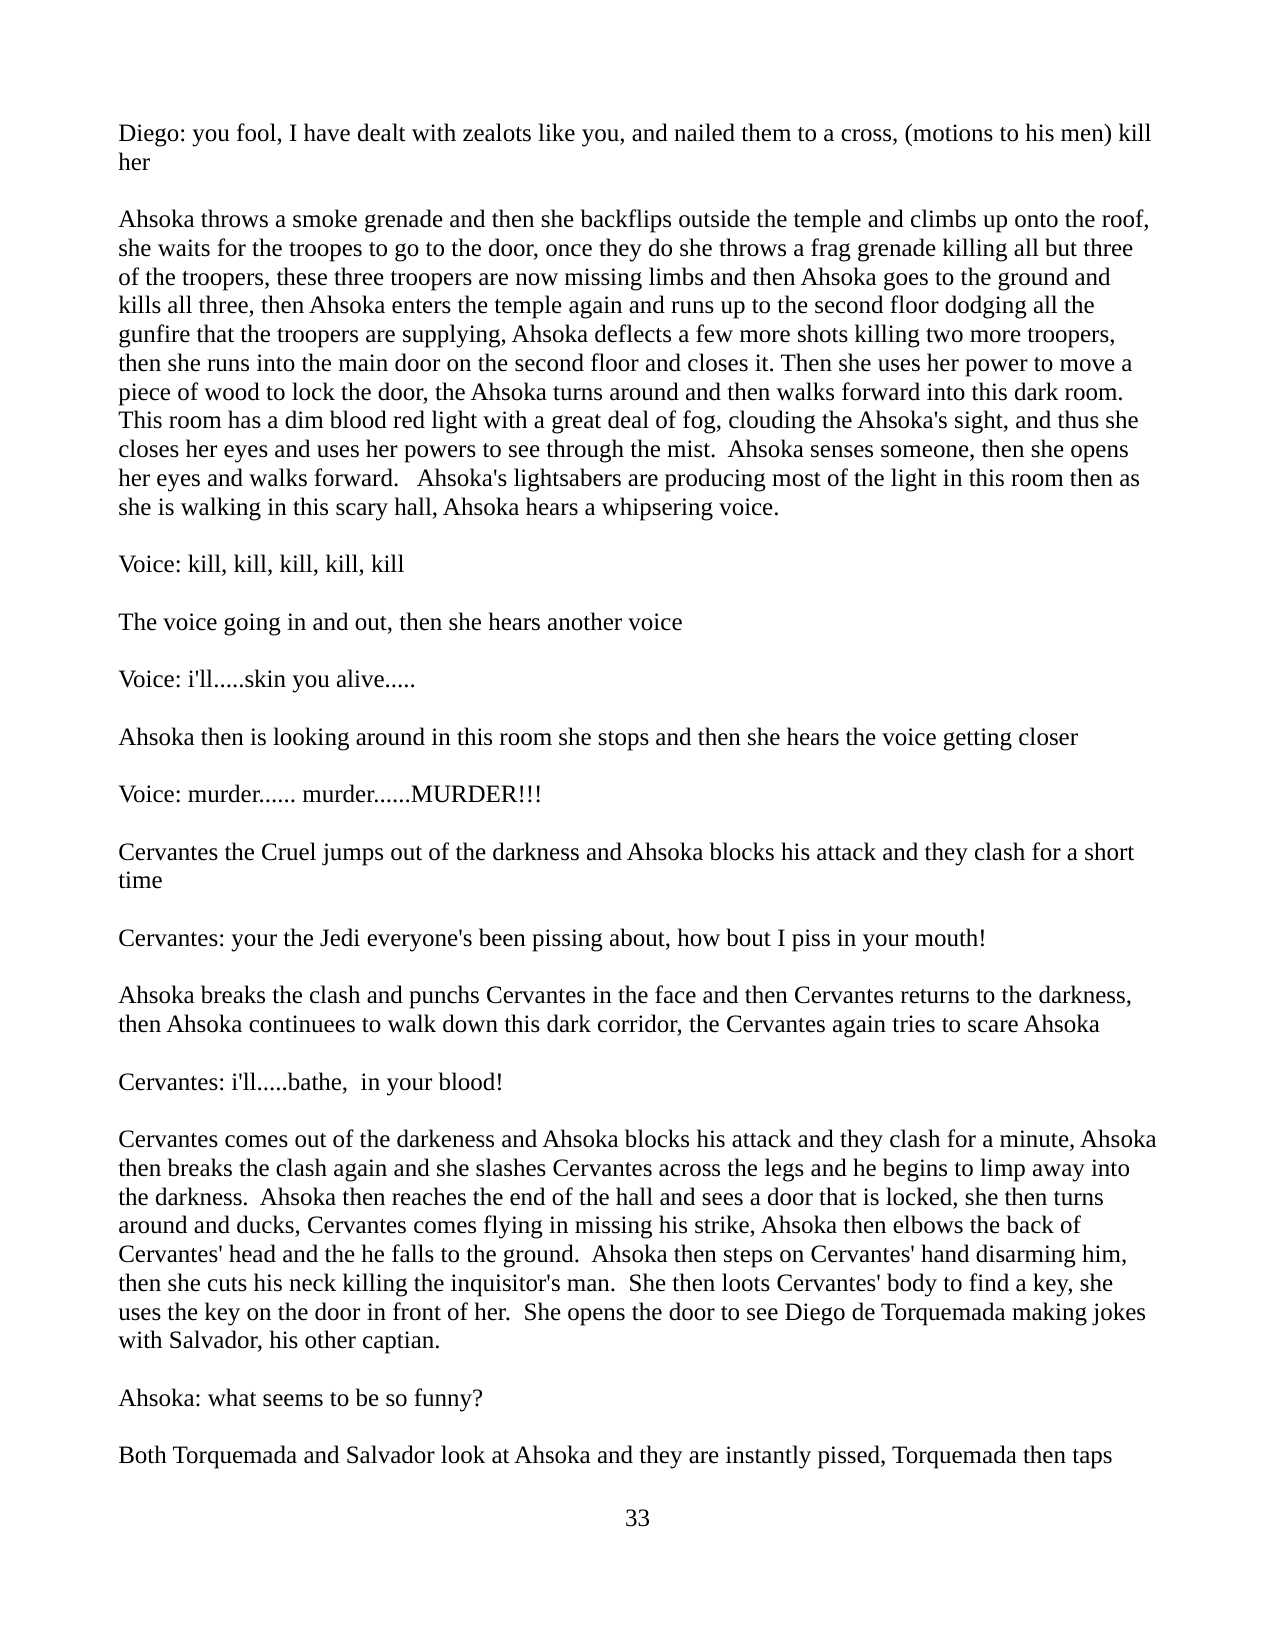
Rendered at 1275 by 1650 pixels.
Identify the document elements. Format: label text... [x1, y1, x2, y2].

text Ahsoka: what seems to be so funny? [118, 1383, 1157, 1412]
text Ahsoka then is looking around in this room she stops and then she hears the voice getting closer [118, 722, 1157, 751]
text Voice: murder...... murder......MURDER!!! [118, 779, 1157, 808]
text Cervantes comes out of the darkeness and Ahsoka blocks his attack and they clash for a minute, Ahsoka then breaks the clash again and she slashes Cervantes across the legs and he begins to limp away into the darkness. Ahsoka then reaches the end of the hall and sees a door that is locked, she then turns around and ducks, Cervantes comes flying in missing his strike, Ahsoka then elbows the back of Cervantes' head and the he falls to the ground. Ahsoka then steps on Cervantes' hand disarming him, then she cuts his neck killing the inquisitor's man. She then loots Cervantes' body to find a key, she uses the key on the door in front of her. She opens the door to see Diego de Torquemada making jokes with Salvador, his other captian. [118, 1124, 1157, 1354]
text Diego: you fool, I have dealt with zealots like you, and nailed them to a cross, (motions to his men) kill her [118, 118, 1157, 176]
text Cervantes: your the Jedi everyone's been pissing about, how bout I piss in your mouth! [118, 923, 1157, 952]
text Cervantes the Cruel jumps out of the darkness and Ahsoka blocks his attack and they clash for a short time [118, 837, 1157, 894]
text Cervantes: i'll.....bathe, in your blood! [118, 1067, 1157, 1096]
text The voice going in and out, then she hears another voice [118, 607, 1157, 636]
text Both Torquemada and Salvador look at Ahsoka and they are instantly pissed, Torquemada then taps [118, 1441, 1157, 1469]
text Ahsoka throws a smoke grenade and then she backflips outside the temple and climbs up onto the roof, she waits for the troopes to go to the door, once they do she throws a frag grenade killing all but three of the troopers, these three troopers are now missing limbs and then Ahsoka goes to the ground and kills all three, then Ahsoka enters the temple again and runs up to the second floor dodging all the gunfire that the troopers are supplying, Ahsoka deflects a few more shots killing two more troopers, then she runs into the main door on the second floor and closes it. Then she uses her power to move a piece of wood to lock the door, the Ahsoka turns around and then walks forward into this dark room. This room has a dim blood red light with a great deal of fog, clouding the Ahsoka's sight, and thus she closes her eyes and uses her powers to see through the mist. Ahsoka senses someone, then she opens her eyes and walks forward. Ahsoka's lightsabers are producing most of the light in this room then as she is walking in this scary hall, Ahsoka hears a whipsering voice. [118, 204, 1157, 521]
text Ahsoka breaks the clash and punchs Cervantes in the face and then Cervantes returns to the darkness, then Ahsoka continuees to walk down this dark corridor, the Cervantes again tries to scare Ahsoka [118, 981, 1157, 1038]
text Voice: i'll.....skin you alive..... [118, 664, 1157, 693]
text Voice: kill, kill, kill, kill, kill [118, 549, 1157, 578]
